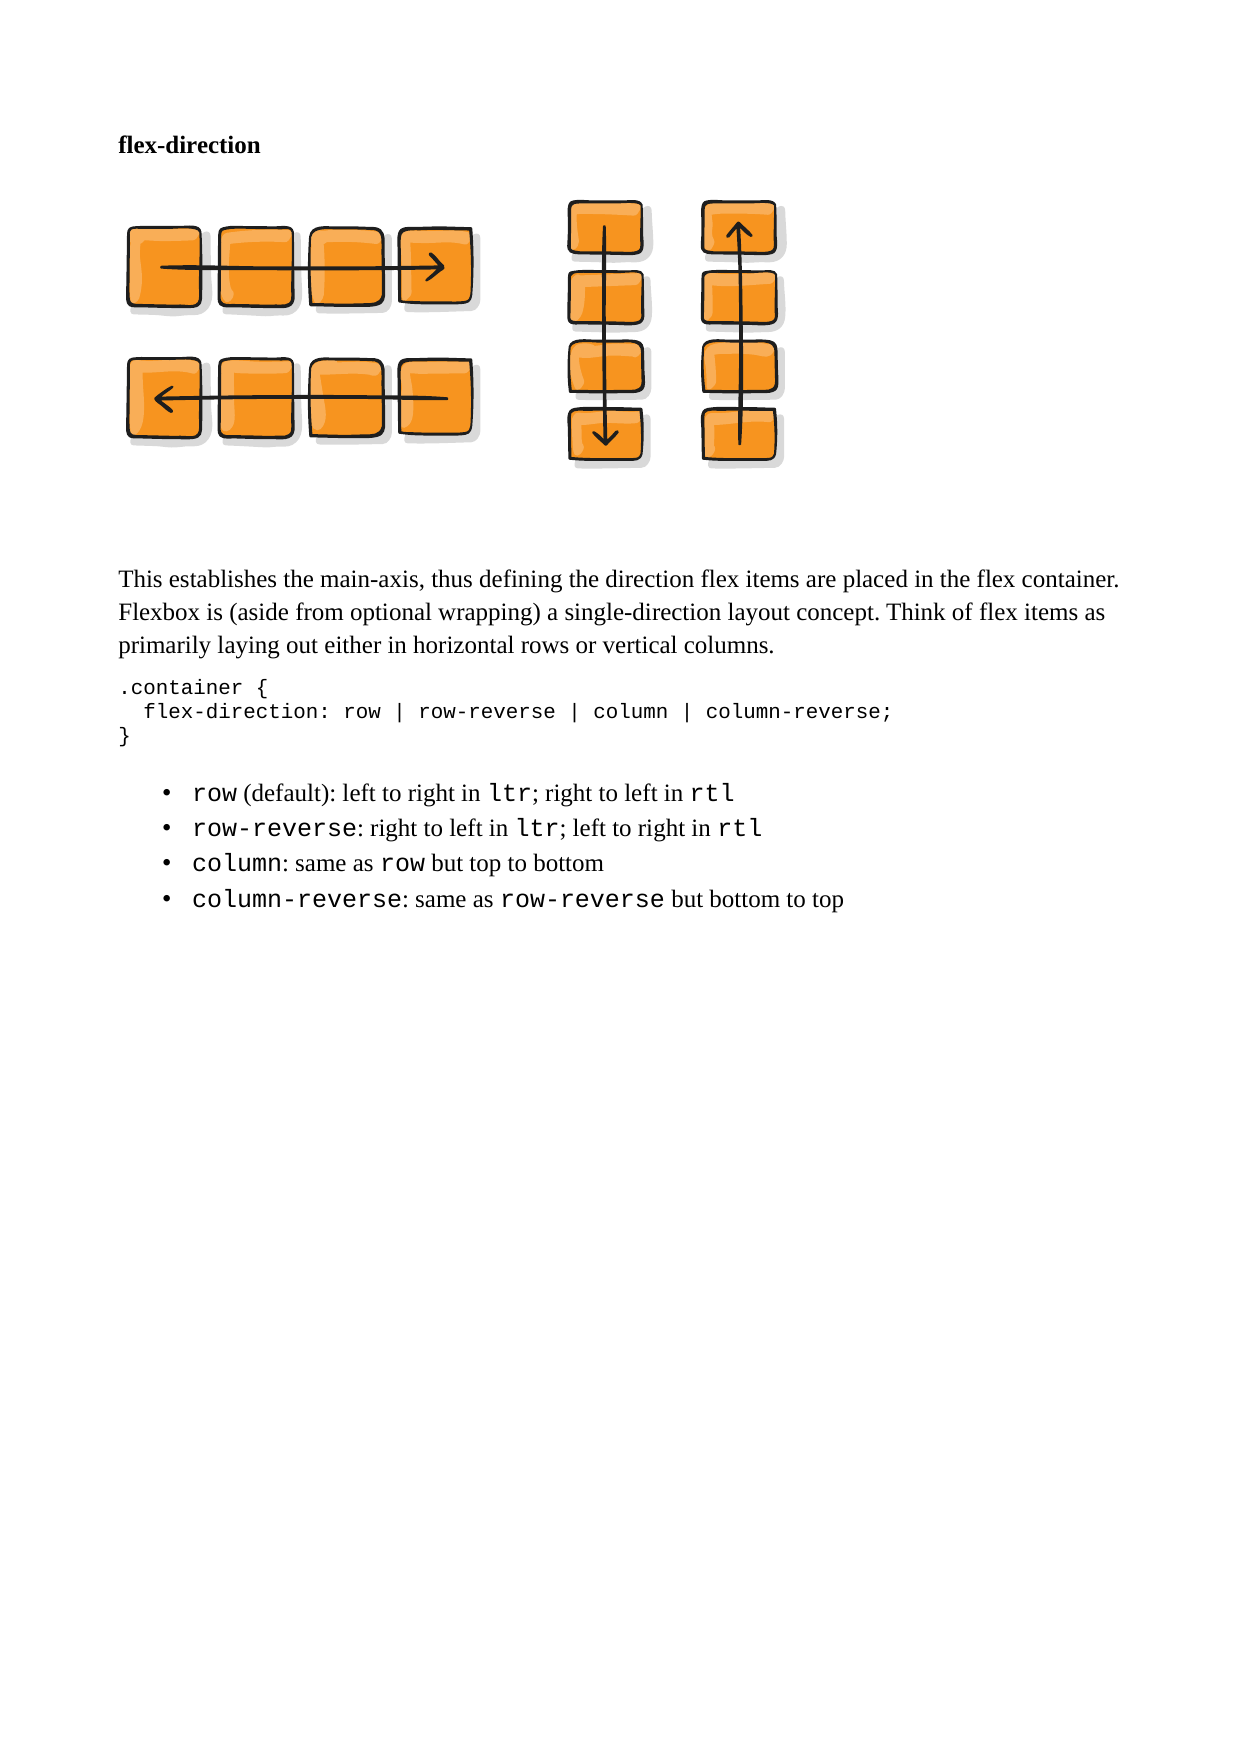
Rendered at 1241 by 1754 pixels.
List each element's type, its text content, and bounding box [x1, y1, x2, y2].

text } [118, 724, 1122, 748]
text This establishes the main-axis, thus defining the direction flex items are placed in the flex container. Flexbox is (aside from optional wrapping) a single-direction layout concept. Think of flex items as primarily laying out either in horizontal rows or vertical columns. [118, 172, 1122, 658]
list row (default): left to right in ltr; right to left in rtl [162, 778, 1122, 808]
text flex-direction: row | row-reverse | column | column-reverse; [118, 701, 1122, 724]
list column-reverse: same as row-reverse but bottom to top [162, 884, 1122, 915]
subtitle flex-direction [118, 131, 1122, 159]
text .container { [118, 677, 1122, 701]
list row-reverse: right to left in ltr; left to right in rtl [162, 813, 1122, 844]
list column: same as row but top to bottom [162, 848, 1122, 879]
